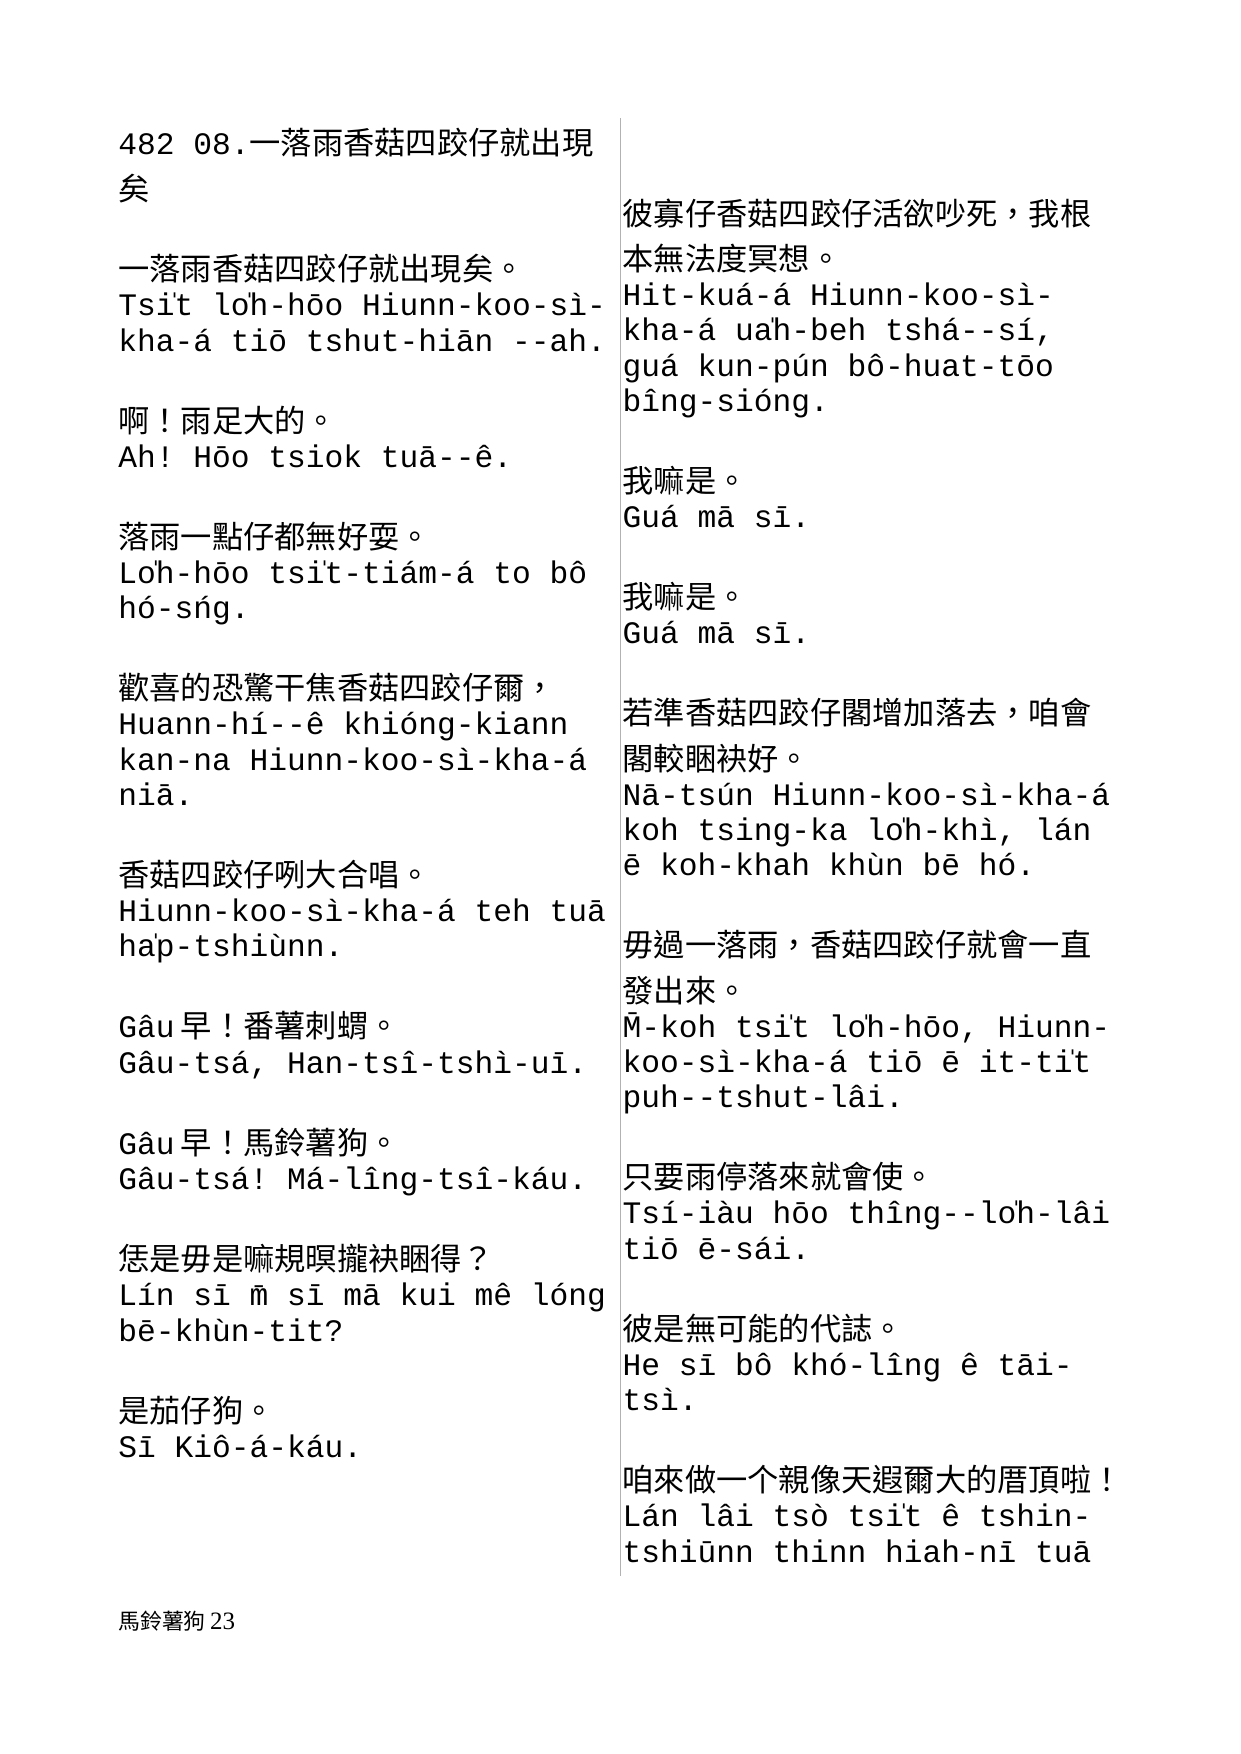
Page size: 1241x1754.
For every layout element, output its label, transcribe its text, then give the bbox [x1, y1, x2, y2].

text 若準香菇四跤仔閣增加落去，咱會閣較睏袂好。 [622, 688, 1122, 779]
text Nā-tsún Hiunn-koo-sì-kha-á koh tsing-ka lo̍h-khì, lán ē koh-khah khùn bē hó. [622, 779, 1122, 885]
text Hit-kuá-á Hiunn-koo-sì-kha-á ua̍h-beh tshá--sí, guá kun-pún bô-huat-tōo bîng-sióng. [622, 279, 1122, 421]
text 482 08.一落雨香菇四跤仔就出現矣 [118, 118, 618, 209]
text 我嘛是。 [622, 456, 1122, 502]
text 是茄仔狗。 [118, 1386, 618, 1431]
text Gâu早！番薯刺蝟。 [118, 1002, 618, 1047]
text 香菇四跤仔咧大合唱。 [118, 850, 618, 895]
text Lo̍h-hōo tsi̍t-tiám-á to bô hó-sńg. [118, 557, 618, 628]
text Lín sī m̄ sī mā kui mê lóng bē-khùn-tit? [118, 1280, 618, 1351]
text 歡喜的恐驚干焦香菇四跤仔爾， [118, 663, 618, 708]
text 我嘛是。 [622, 572, 1122, 618]
text Ah! Hōo tsiok tuā--ê. [118, 441, 618, 476]
text M̄-koh tsi̍t lo̍h-hōo, Hiunn-koo-sì-kha-á tiō ē it-ti̍t puh--tshut-lâi. [622, 1011, 1122, 1117]
text 彼是無可能的代誌。 [622, 1304, 1122, 1349]
text Gâu早！馬鈴薯狗。 [118, 1118, 618, 1164]
text Guá mā sī. [622, 502, 1122, 537]
text Hiunn-koo-sì-kha-á teh tuā ha̍p-tshiùnn. [118, 895, 618, 966]
text 一落雨香菇四跤仔就出現矣。 [118, 244, 618, 289]
text 毋過一落雨，香菇四跤仔就會一直發出來。 [622, 921, 1122, 1011]
text Tsi̍t lo̍h-hōo Hiunn-koo-sì-kha-á tiō tshut-hiān --ah. [118, 289, 618, 360]
text 咱來做一个親像天遐爾大的厝頂啦！ [622, 1456, 1122, 1501]
text 恁是毋是嘛規暝攏袂睏得？ [118, 1234, 618, 1280]
text 落雨一點仔都無好耍。 [118, 512, 618, 557]
text Tsí-iàu hōo thîng--lo̍h-lâi tiō ē-sái. [622, 1198, 1122, 1269]
text 彼寡仔香菇四跤仔活欲吵死，我根本無法度冥想。 [622, 189, 1122, 279]
text Guá mā sī. [622, 618, 1122, 653]
text 啊！雨足大的。 [118, 396, 618, 441]
text Lán lâi tsò tsi̍t ê tshin-tshiūnn thinn hiah-nī tuā [622, 1501, 1122, 1572]
text Sī Kiô-á-káu. [118, 1431, 618, 1467]
text Huann-hí--ê khióng-kiann kan-na Hiunn-koo-sì-kha-á niā. [118, 708, 618, 815]
text Gâu-tsá, Han-tsî-tshì-uī. [118, 1047, 618, 1083]
text Gâu-tsá! Má-lîng-tsî-káu. [118, 1164, 618, 1199]
text 只要雨停落來就會使。 [622, 1153, 1122, 1198]
text He sī bô khó-lîng ê tāi-tsì. [622, 1349, 1122, 1420]
